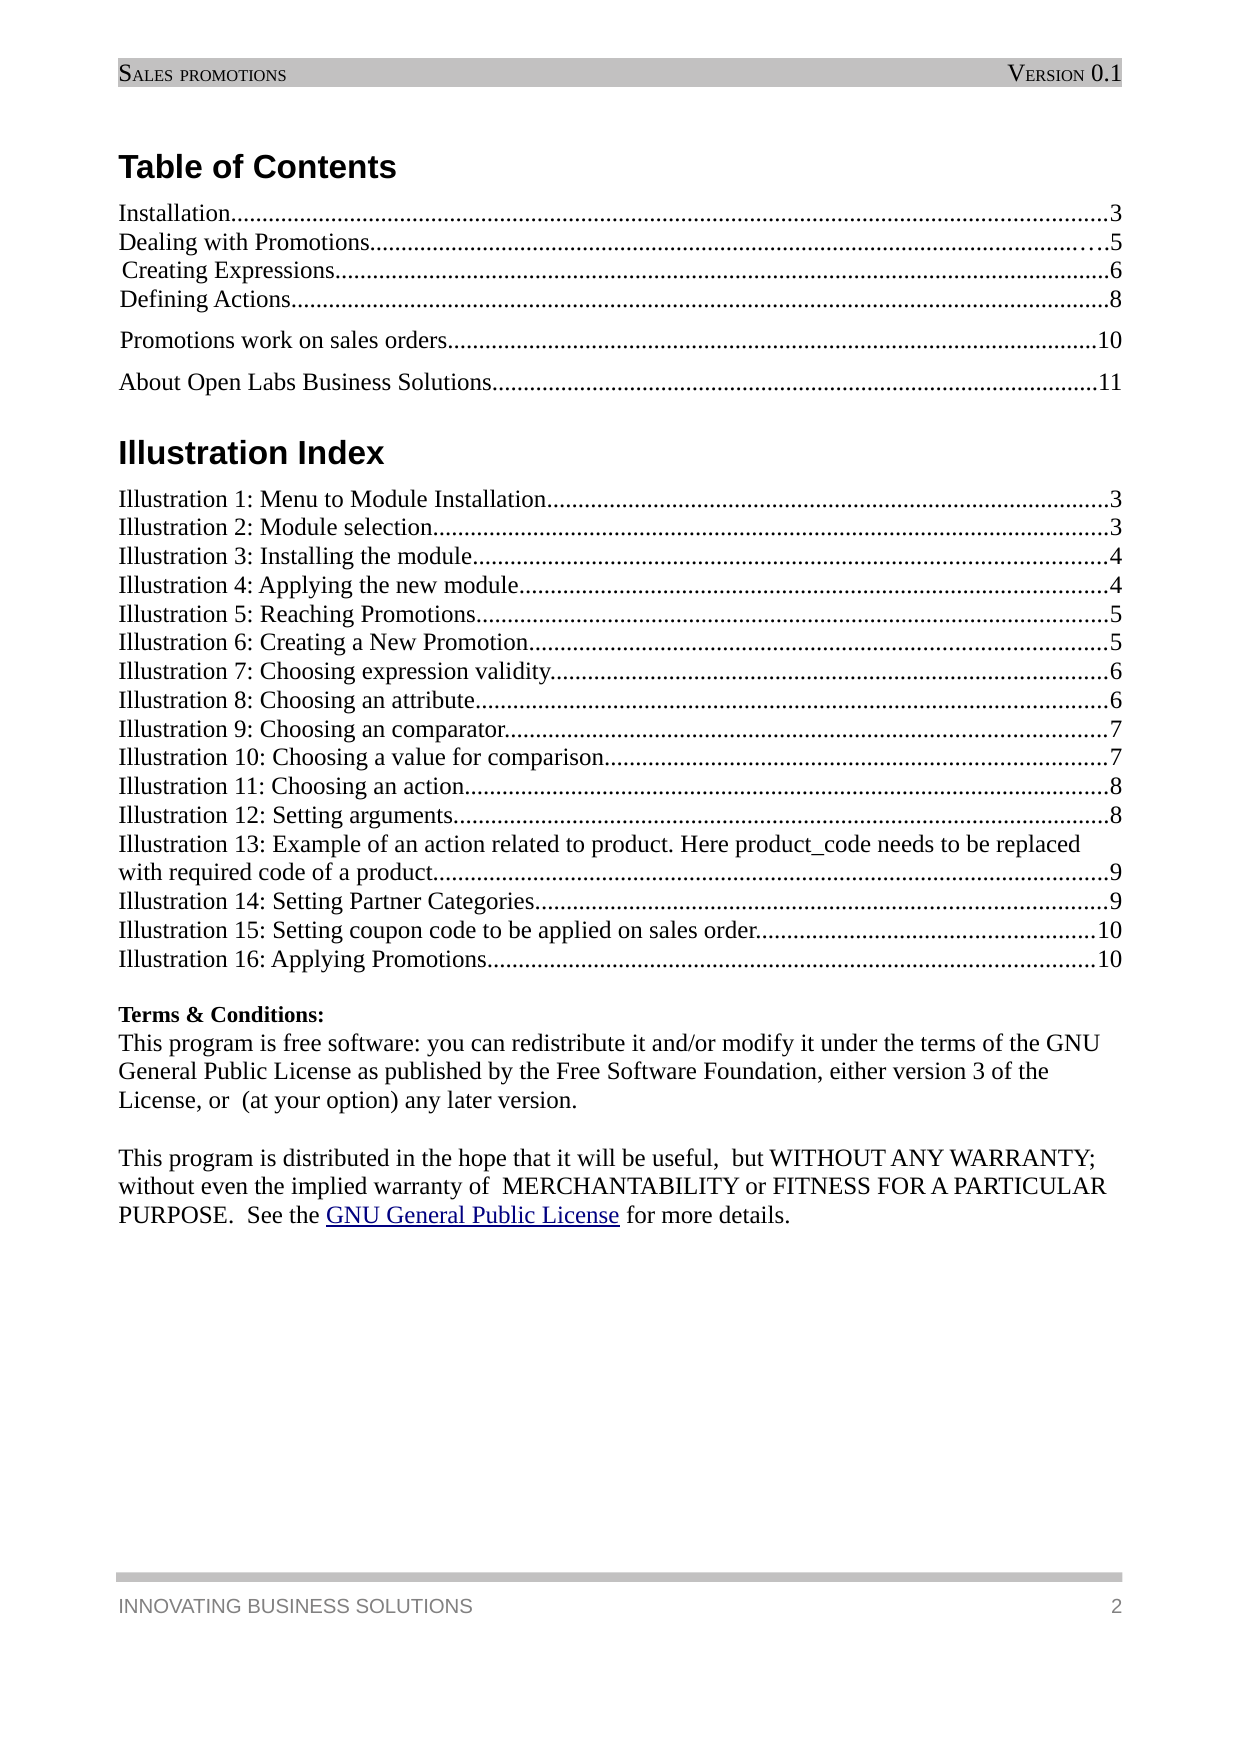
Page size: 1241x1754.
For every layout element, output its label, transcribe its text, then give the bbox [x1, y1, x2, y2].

subtitle Table of Contents [118, 147, 1122, 185]
text Illustration 16: Applying Promotions. 10 [118, 944, 1122, 972]
text Illustration 4: Applying the new module 4 [118, 570, 1122, 599]
text Illustration 5: Reaching Promotions 5 [118, 599, 1122, 627]
text Illustration 2: Module selection 3 [118, 512, 1122, 541]
text Terms & Conditions: [118, 1001, 1122, 1028]
text Illustration 1: Menu to Module Installation 3 [118, 484, 1122, 512]
text Illustration 10: Choosing a value for comparison. 7 [118, 742, 1122, 771]
subtitle Illustration Index [118, 433, 1122, 471]
text Promotions work on sales orders........................................................................................................10 [118, 325, 1122, 354]
text Illustration 14: Setting Partner Categories. 9 [118, 886, 1122, 915]
text Illustration 12: Setting arguments. 8 [118, 800, 1122, 829]
text Illustration 13: Example of an action related to product. Here product_code needs to be replaced with required code of a product. 9 [118, 829, 1122, 886]
text About Open Labs Business Solutions.................................................................................................11 [118, 367, 1122, 395]
text Dealing with Promotions ….5 [118, 227, 1122, 255]
text Illustration 11: Choosing an action. 8 [118, 771, 1122, 800]
text Illustration 9: Choosing an comparator. 7 [118, 714, 1122, 742]
text Creating Expressions............................................................................................................................6 [118, 255, 1122, 284]
text Illustration 3: Installing the module 4 [118, 541, 1122, 570]
text This program is free software: you can redistribute it and/or modify it under the terms of the GNU General Public License as published by the Free Software Foundation, either version 3 of the License, or (at your option) any later version. This program is distributed in the hope that it will be useful, but WITHOUT ANY WARRANTY; without even the implied warranty of MERCHANTABILITY or FITNESS FOR A PARTICULAR PURPOSE. See the GNU General Public License for more details. [118, 1028, 1122, 1258]
text Installation 3 [118, 198, 1122, 227]
text Illustration 15: Setting coupon code to be applied on sales order. 10 [118, 915, 1122, 944]
text Illustration 6: Creating a New Promotion 5 [118, 627, 1122, 656]
text Illustration 7: Choosing expression validity. 6 [118, 656, 1122, 685]
text Illustration 8: Choosing an attribute. 6 [118, 685, 1122, 714]
text Defining Actions...................................................................................................................................8 [118, 284, 1122, 313]
